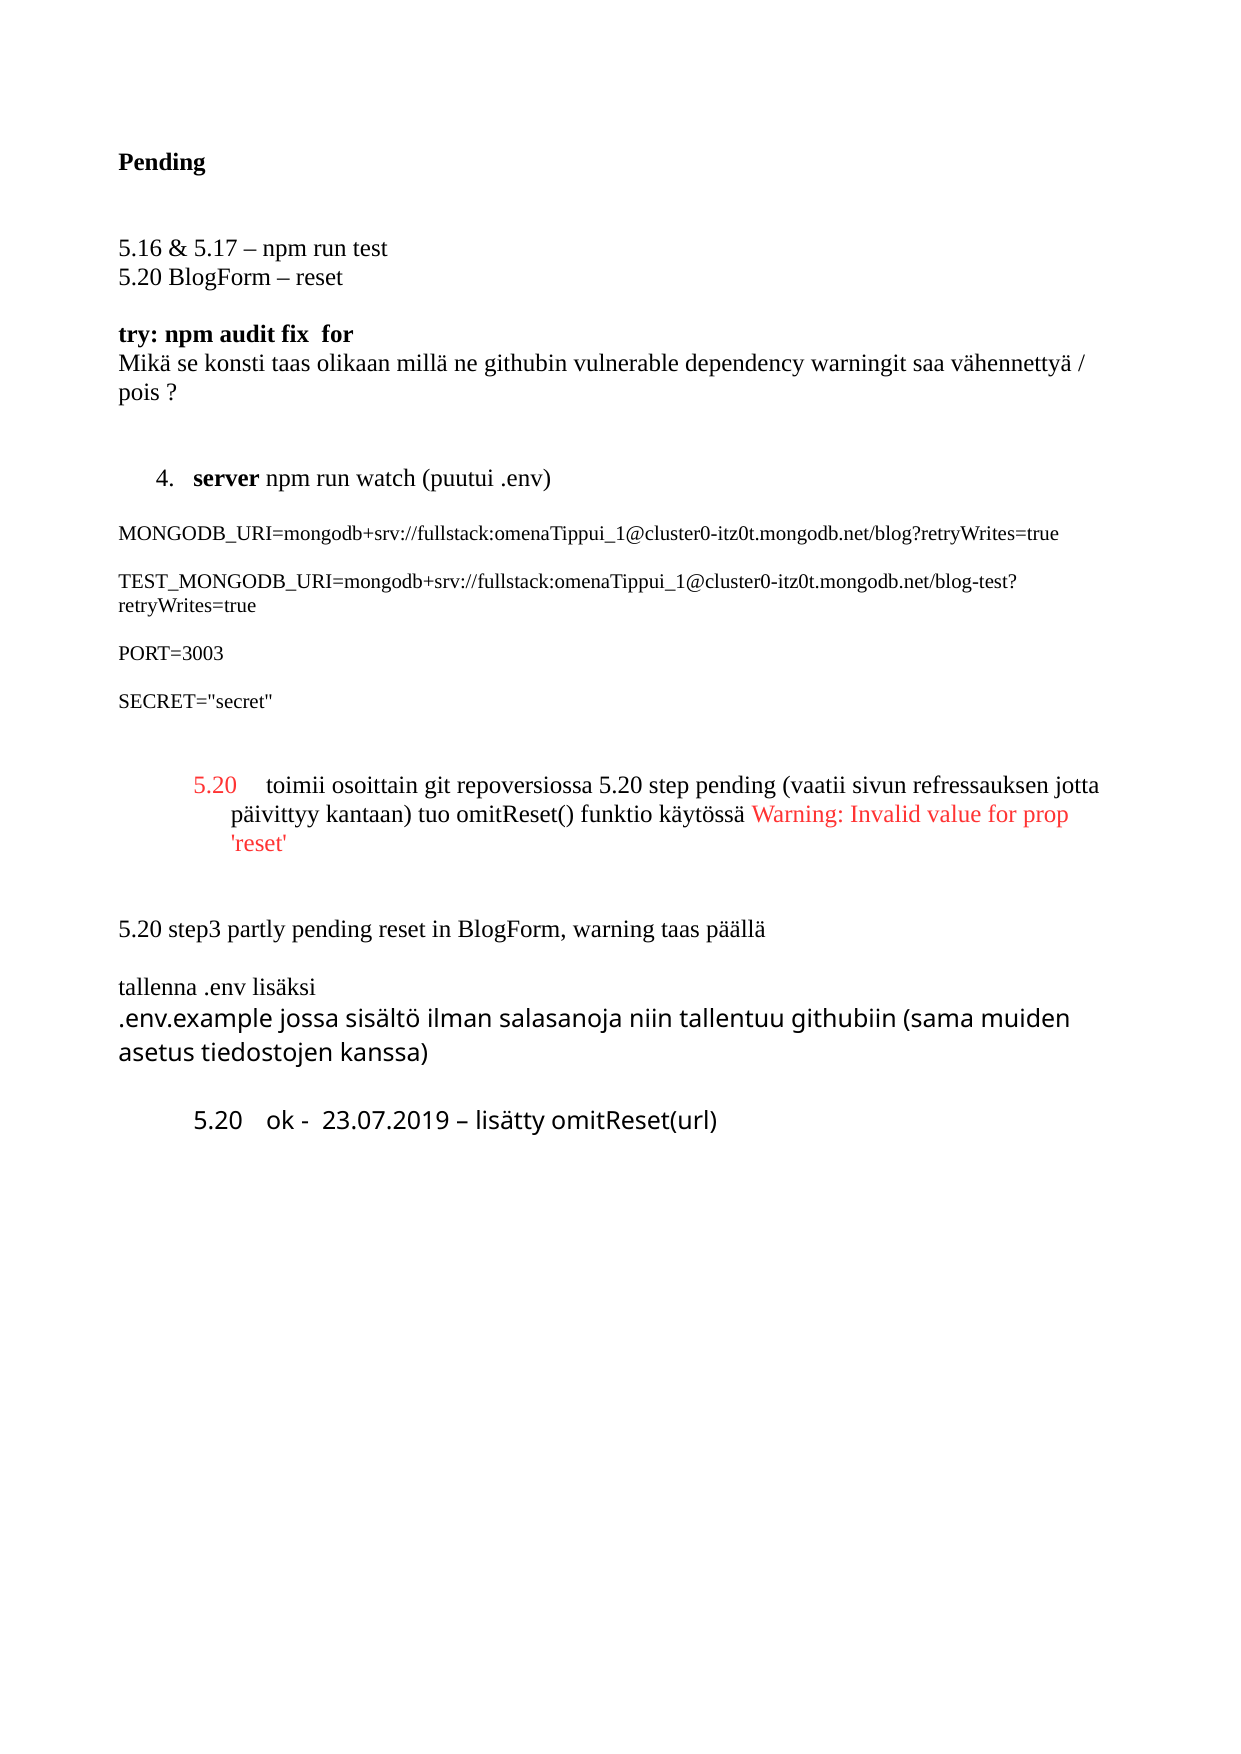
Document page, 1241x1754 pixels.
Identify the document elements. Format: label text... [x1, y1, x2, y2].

text 5.20 step3 partly pending reset in BlogForm, warning taas päällä [118, 914, 1122, 943]
list server npm run watch (puutui .env) [156, 463, 1122, 492]
list ok - 23.07.2019 – lisätty omitReset(url) [193, 1103, 1122, 1137]
text try: npm audit fix for [118, 319, 1122, 348]
list toimii osoittain git repoversiossa 5.20 step pending (vaatii sivun refressauksen jotta päivittyy kantaan) tuo omitReset() funktio käytössä Warning: Invalid value for prop 'reset' [193, 771, 1122, 857]
text .env.example jossa sisältö ilman salasanoja niin tallentuu githubiin (sama muiden asetus tiedostojen kanssa) [118, 1001, 1122, 1069]
text MONGODB_URI=mongodb+srv://fullstack:omenaTippui_1@cluster0-itz0t.mongodb.net/blog?retryWrites=true [118, 521, 1122, 545]
text SECRET="secret" [118, 689, 1122, 713]
text tallenna .env lisäksi [118, 972, 1122, 1001]
text PORT=3003 [118, 641, 1122, 665]
text 5.20 BlogForm – reset [118, 262, 1122, 291]
text 5.16 & 5.17 – npm run test [118, 233, 1122, 262]
text Pending [118, 147, 1122, 176]
text TEST_MONGODB_URI=mongodb+srv://fullstack:omenaTippui_1@cluster0-itz0t.mongodb.net/blog-test?retryWrites=true [118, 569, 1122, 617]
text Mikä se konsti taas olikaan millä ne githubin vulnerable dependency warningit saa vähennettyä / pois ? [118, 348, 1122, 406]
